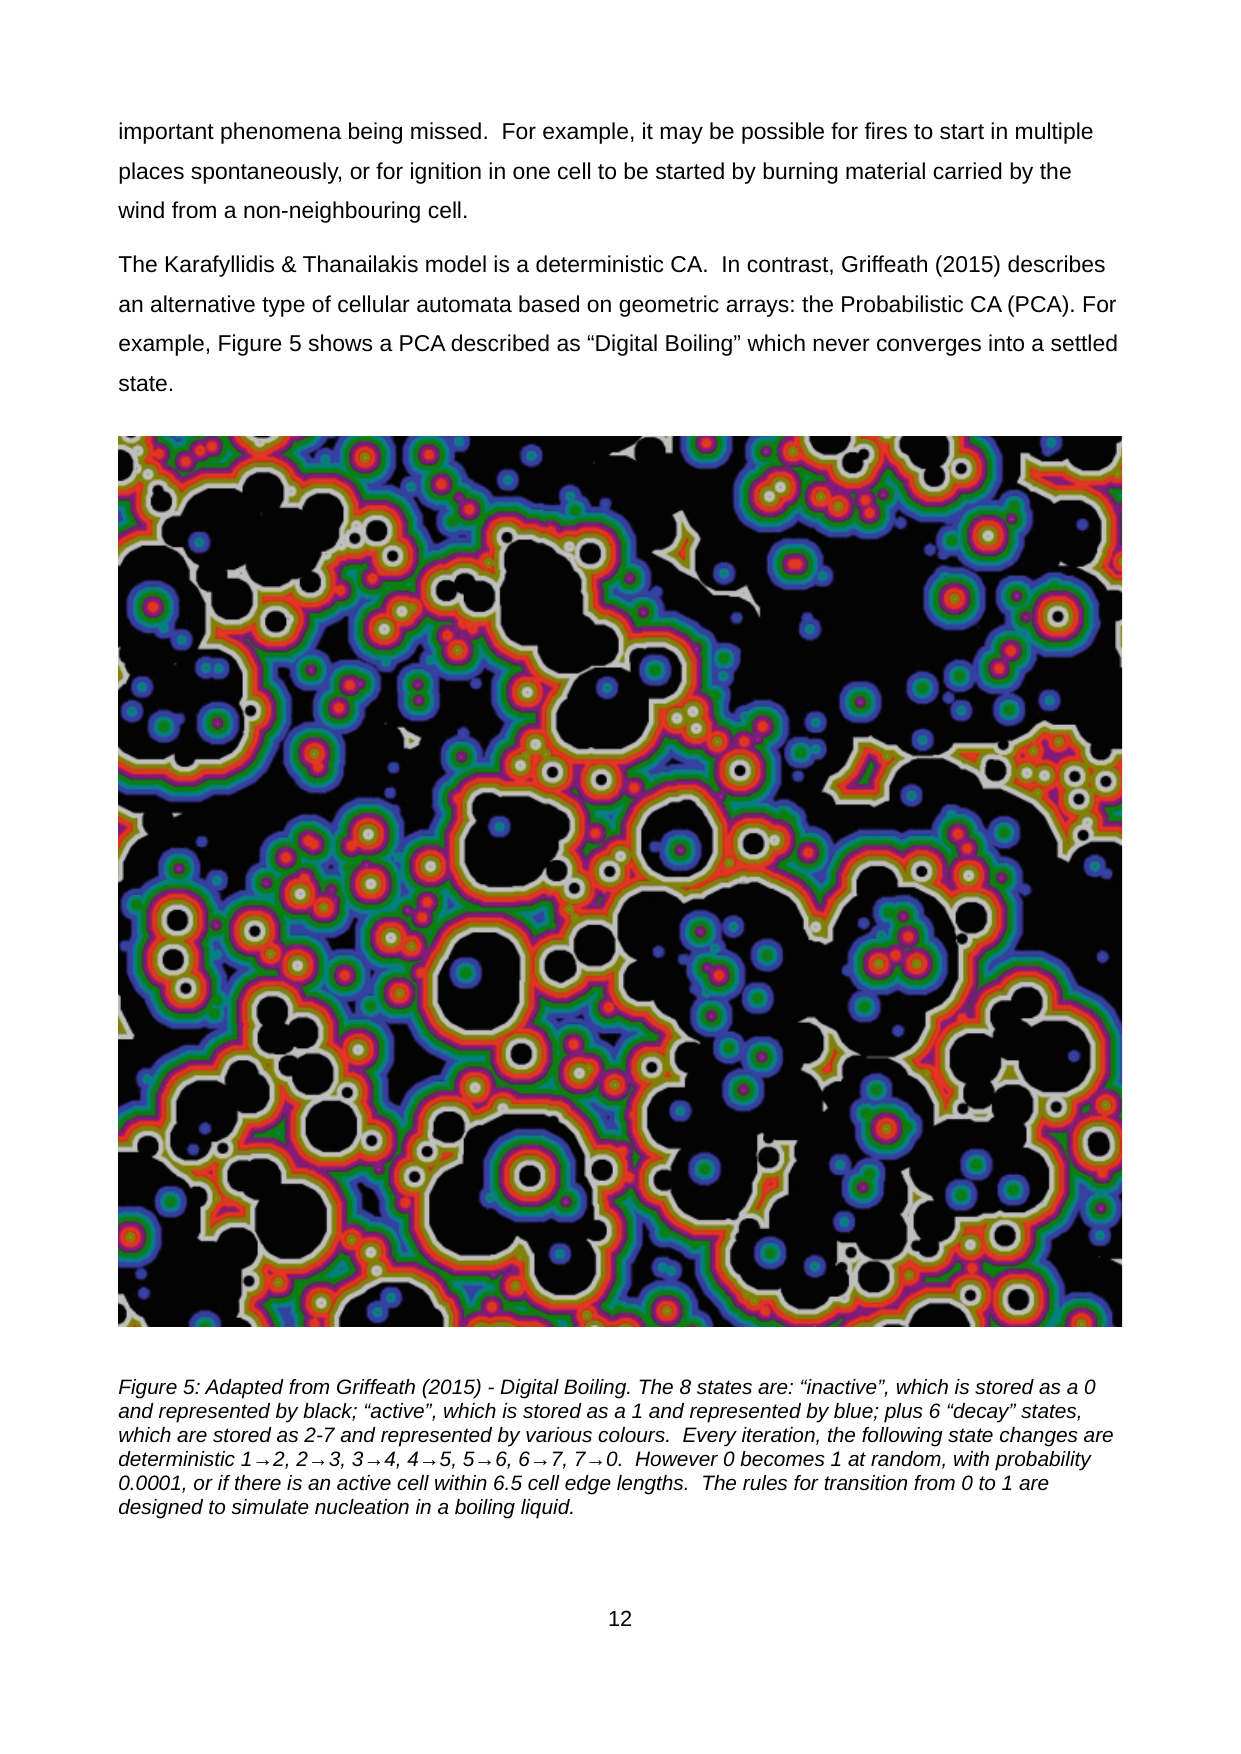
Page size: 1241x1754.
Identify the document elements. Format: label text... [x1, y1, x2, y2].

text The Karafyllidis & Thanailakis model is a deterministic CA. In contrast, Griffeath (2015) describes an alternative type of cellular automata based on geometric arrays: the Probabilistic CA (PCA). For example, Figure 5 shows a PCA described as “Digital Boiling” which never converges into a settled state. [118, 251, 1122, 396]
picture [118, 436, 1123, 1327]
text important phenomena being missed. For example, it may be possible for fires to start in multiple places spontaneously, or for ignition in one cell to be started by burning material carried by the wind from a non-neighbouring cell. [118, 118, 1122, 223]
text Figure 5: Adapted from Griffeath (2015) - Digital Boiling. The 8 states are: “inactive”, which is stored as a 0 and represented by black; “active”, which is stored as a 1 and represented by blue; plus 6 “decay” states, which are stored as 2-7 and represented by various colours. Every iteration, the following state changes are deterministic 1→2, 2→3, 3→4, 4→5, 5→6, 6→7, 7→0. However 0 becomes 1 at random, with probability 0.0001, or if there is an active cell within 6.5 cell edge lengths. The rules for transition from 0 to 1 are designed to simulate nucleation in a boiling liquid. [118, 1375, 1122, 1519]
